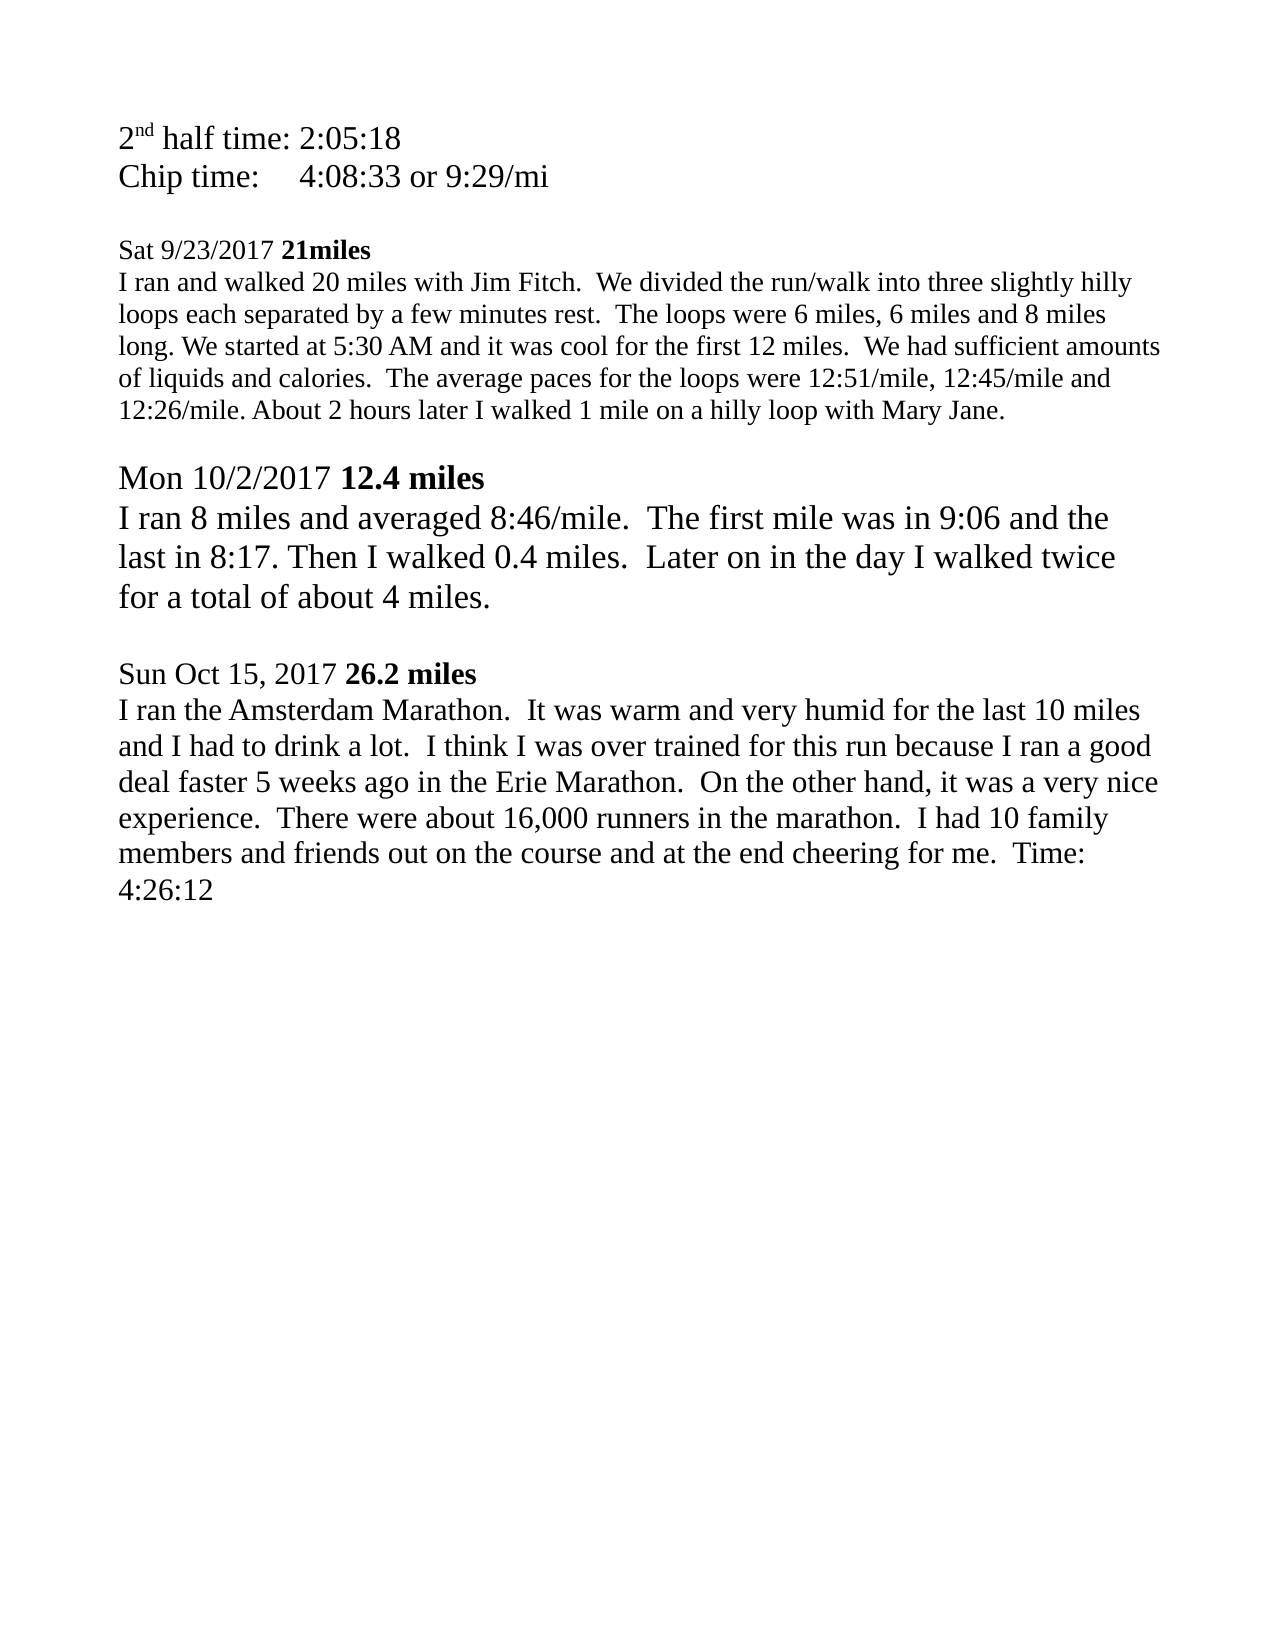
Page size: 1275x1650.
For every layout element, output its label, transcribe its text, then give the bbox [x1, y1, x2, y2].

text Mon 10/2/2017 12.4 miles [118, 458, 1161, 497]
text I ran the Amsterdam Marathon. It was warm and very humid for the last 10 miles and I had to drink a lot. I think I was over trained for this run because I ran a good deal faster 5 weeks ago in the Erie Marathon. On the other hand, it was a very nice experience. There were about 16,000 runners in the marathon. I had 10 family members and friends out on the course and at the end cheering for me. Time: 4:26:12 [118, 691, 1161, 907]
text 2nd half time: 2:05:18 [118, 118, 1161, 156]
text I ran and walked 20 miles with Jim Fitch. We divided the run/walk into three slightly hilly loops each separated by a few minutes rest. The loops were 6 miles, 6 miles and 8 miles long. We started at 5:30 AM and it was cool for the first 12 miles. We had sufficient amounts of liquids and calories. The average paces for the loops were 12:51/mile, 12:45/mile and 12:26/mile. About 2 hours later I walked 1 mile on a hilly loop with Mary Jane. [118, 265, 1161, 426]
text Chip time: 4:08:33 or 9:29/mi [118, 156, 1161, 195]
text Sat 9/23/2017 21miles [118, 233, 1161, 265]
text I ran 8 miles and averaged 8:46/mile. The first mile was in 9:06 and the last in 8:17. Then I walked 0.4 miles. Later on in the day I walked twice for a total of about 4 miles. [118, 497, 1161, 616]
text Sun Oct 15, 2017 26.2 miles [118, 655, 1161, 691]
